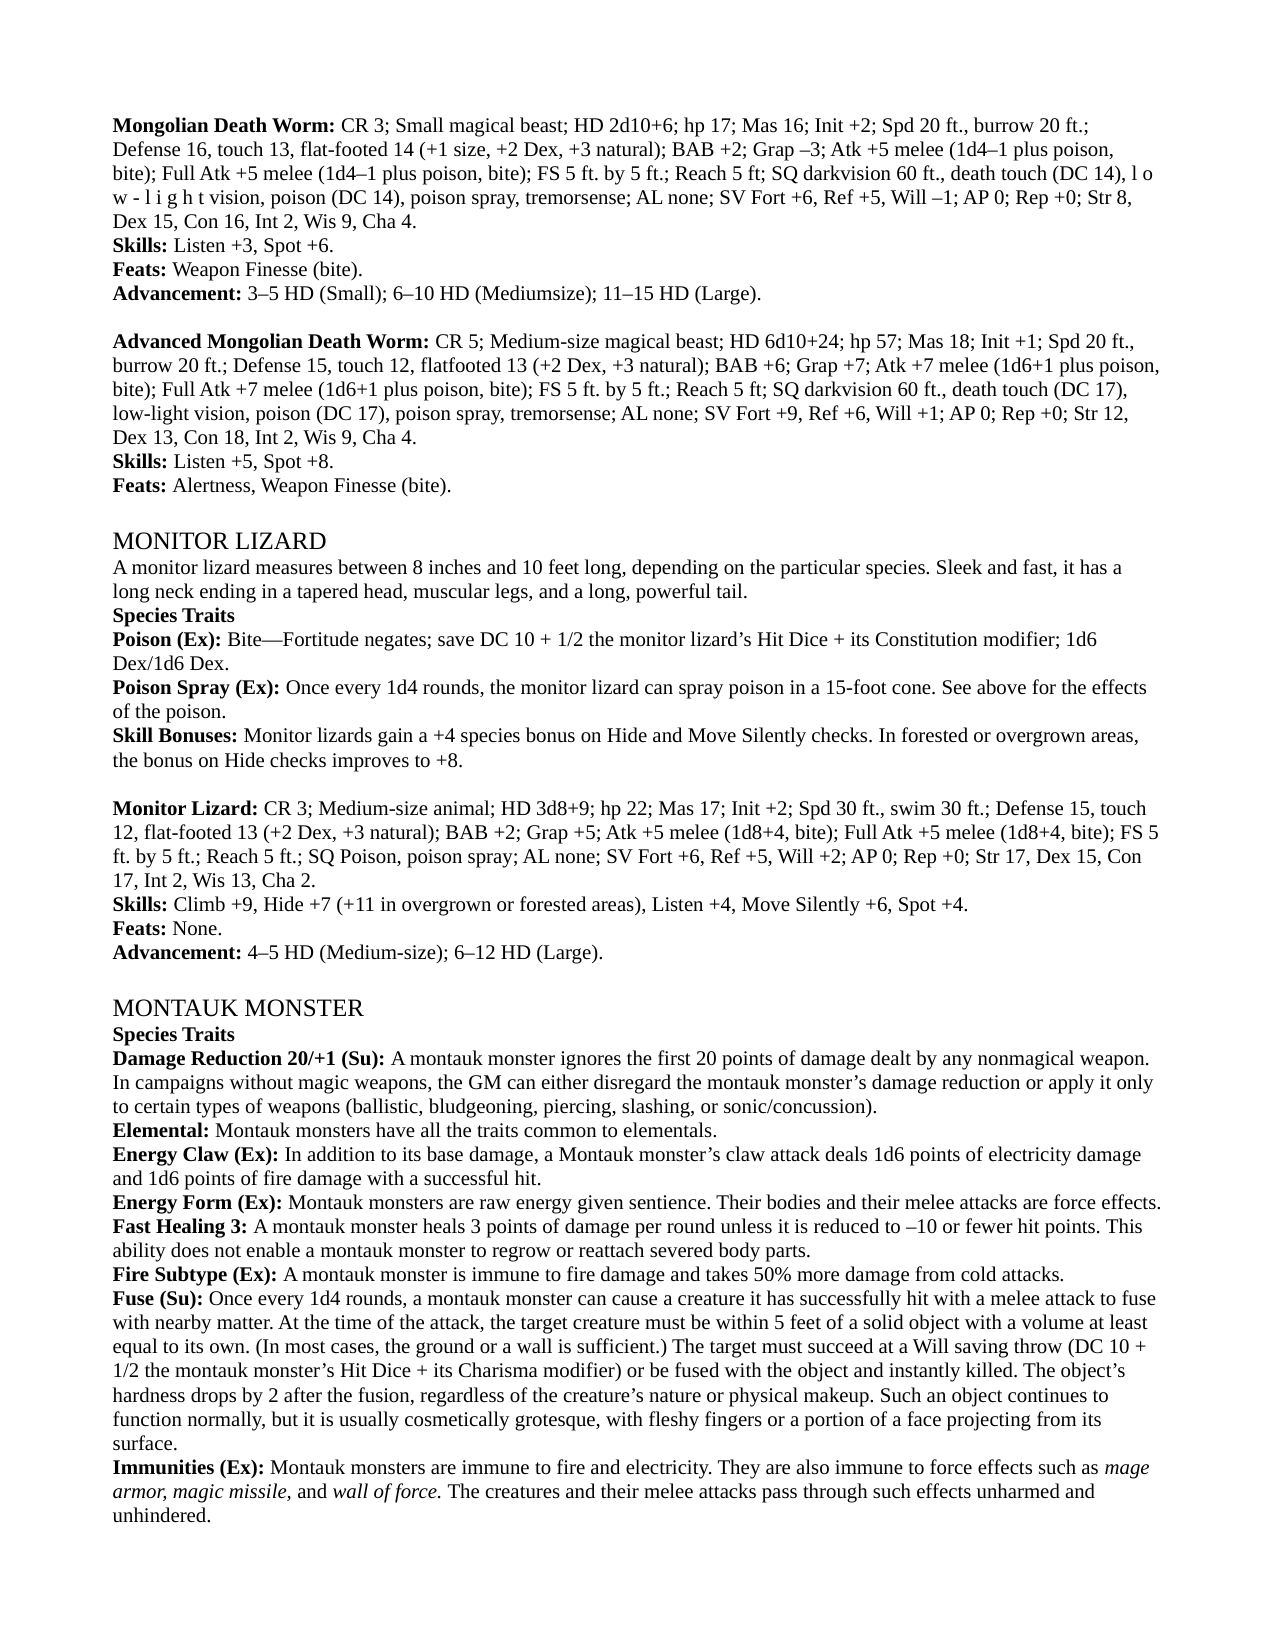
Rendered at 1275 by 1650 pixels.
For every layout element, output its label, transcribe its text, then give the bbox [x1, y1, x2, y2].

text Skills: Listen +5, Spot +8. [112, 449, 1162, 473]
text Feats: None. [112, 916, 1162, 940]
text Energy Form (Ex): Montauk monsters are raw energy given sentience. Their bodies and their melee attacks are force effects. [112, 1190, 1162, 1214]
text Poison Spray (Ex): Once every 1d4 rounds, the monitor lizard can spray poison in a 15-foot cone. See above for the effects of the poison. [112, 675, 1162, 723]
text Advancement: 4–5 HD (Medium-size); 6–12 HD (Large). [112, 940, 1162, 964]
text Skills: Listen +3, Spot +6. [112, 233, 1162, 257]
text Advancement: 3–5 HD (Small); 6–10 HD (Mediumsize); 11–15 HD (Large). [112, 281, 1162, 305]
text Skill Bonuses: Monitor lizards gain a +4 species bonus on Hide and Move Silently checks. In forested or overgrown areas, the bonus on Hide checks improves to +8. [112, 723, 1162, 772]
subtitle MONTAUK MONSTER [112, 993, 1162, 1022]
text Feats: Alertness, Weapon Finesse (bite). [112, 473, 1162, 497]
subtitle MONITOR LIZARD [112, 526, 1162, 555]
text Fast Healing 3: A montauk monster heals 3 points of damage per round unless it is reduced to –10 or fewer hit points. This ability does not enable a montauk monster to regrow or reattach severed body parts. [112, 1214, 1162, 1262]
text Immunities (Ex): Montauk monsters are immune to fire and electricity. They are also immune to force effects such as mage armor, magic missile, and wall of force. The creatures and their melee attacks pass through such effects unharmed and unhindered. [112, 1455, 1162, 1527]
text Elemental: Montauk monsters have all the traits common to elementals. [112, 1118, 1162, 1142]
text Poison (Ex): Bite—Fortitude negates; save DC 10 + 1/2 the monitor lizard’s Hit Dice + its Constitution modifier; 1d6 Dex/1d6 Dex. [112, 627, 1162, 675]
text Energy Claw (Ex): In addition to its base damage, a Montauk monster’s claw attack deals 1d6 points of electricity damage and 1d6 points of fire damage with a successful hit. [112, 1142, 1162, 1190]
subtitle Species Traits [112, 1022, 1162, 1046]
text A monitor lizard measures between 8 inches and 10 feet long, depending on the particular species. Sleek and fast, it has a long neck ending in a tapered head, muscular legs, and a long, powerful tail. [112, 555, 1162, 603]
text Damage Reduction 20/+1 (Su): A montauk monster ignores the first 20 points of damage dealt by any nonmagical weapon. In campaigns without magic weapons, the GM can either disregard the montauk monster’s damage reduction or apply it only to certain types of weapons (ballistic, bludgeoning, piercing, slashing, or sonic/concussion). [112, 1046, 1162, 1118]
text Monitor Lizard: CR 3; Medium-size animal; HD 3d8+9; hp 22; Mas 17; Init +2; Spd 30 ft., swim 30 ft.; Defense 15, touch 12, flat-footed 13 (+2 Dex, +3 natural); BAB +2; Grap +5; Atk +5 melee (1d8+4, bite); Full Atk +5 melee (1d8+4, bite); FS 5 ft. by 5 ft.; Reach 5 ft.; SQ Poison, poison spray; AL none; SV Fort +6, Ref +5, Will +2; AP 0; Rep +0; Str 17, Dex 15, Con 17, Int 2, Wis 13, Cha 2. [112, 796, 1162, 892]
text Advanced Mongolian Death Worm: CR 5; Medium-size magical beast; HD 6d10+24; hp 57; Mas 18; Init +1; Spd 20 ft., burrow 20 ft.; Defense 15, touch 12, flatfooted 13 (+2 Dex, +3 natural); BAB +6; Grap +7; Atk +7 melee (1d6+1 plus poison, bite); Full Atk +7 melee (1d6+1 plus poison, bite); FS 5 ft. by 5 ft.; Reach 5 ft; SQ darkvision 60 ft., death touch (DC 17), low-light vision, poison (DC 17), poison spray, tremorsense; AL none; SV Fort +9, Ref +6, Will +1; AP 0; Rep +0; Str 12, Dex 13, Con 18, Int 2, Wis 9, Cha 4. [112, 329, 1162, 449]
text Fuse (Su): Once every 1d4 rounds, a montauk monster can cause a creature it has successfully hit with a melee attack to fuse with nearby matter. At the time of the attack, the target creature must be within 5 feet of a solid object with a volume at least equal to its own. (In most cases, the ground or a wall is sufficient.) The target must succeed at a Will saving throw (DC 10 + 1/2 the montauk monster’s Hit Dice + its Charisma modifier) or be fused with the object and instantly killed. The object’s hardness drops by 2 after the fusion, regardless of the creature’s nature or physical makeup. Such an object continues to function normally, but it is usually cosmetically grotesque, with fleshy fingers or a portion of a face projecting from its surface. [112, 1286, 1162, 1455]
text Skills: Climb +9, Hide +7 (+11 in overgrown or forested areas), Listen +4, Move Silently +6, Spot +4. [112, 892, 1162, 916]
text Feats: Weapon Finesse (bite). [112, 257, 1162, 281]
subtitle Species Traits [112, 603, 1162, 627]
text Fire Subtype (Ex): A montauk monster is immune to fire damage and takes 50% more damage from cold attacks. [112, 1262, 1162, 1286]
text Mongolian Death Worm: CR 3; Small magical beast; HD 2d10+6; hp 17; Mas 16; Init +2; Spd 20 ft., burrow 20 ft.; Defense 16, touch 13, flat-footed 14 (+1 size, +2 Dex, +3 natural); BAB +2; Grap –3; Atk +5 melee (1d4–1 plus poison, bite); Full Atk +5 melee (1d4–1 plus poison, bite); FS 5 ft. by 5 ft.; Reach 5 ft; SQ darkvision 60 ft., death touch (DC 14), l o w - l i g h t vision, poison (DC 14), poison spray, tremorsense; AL none; SV Fort +6, Ref +5, Will –1; AP 0; Rep +0; Str 8, Dex 15, Con 16, Int 2, Wis 9, Cha 4. [112, 112, 1162, 233]
